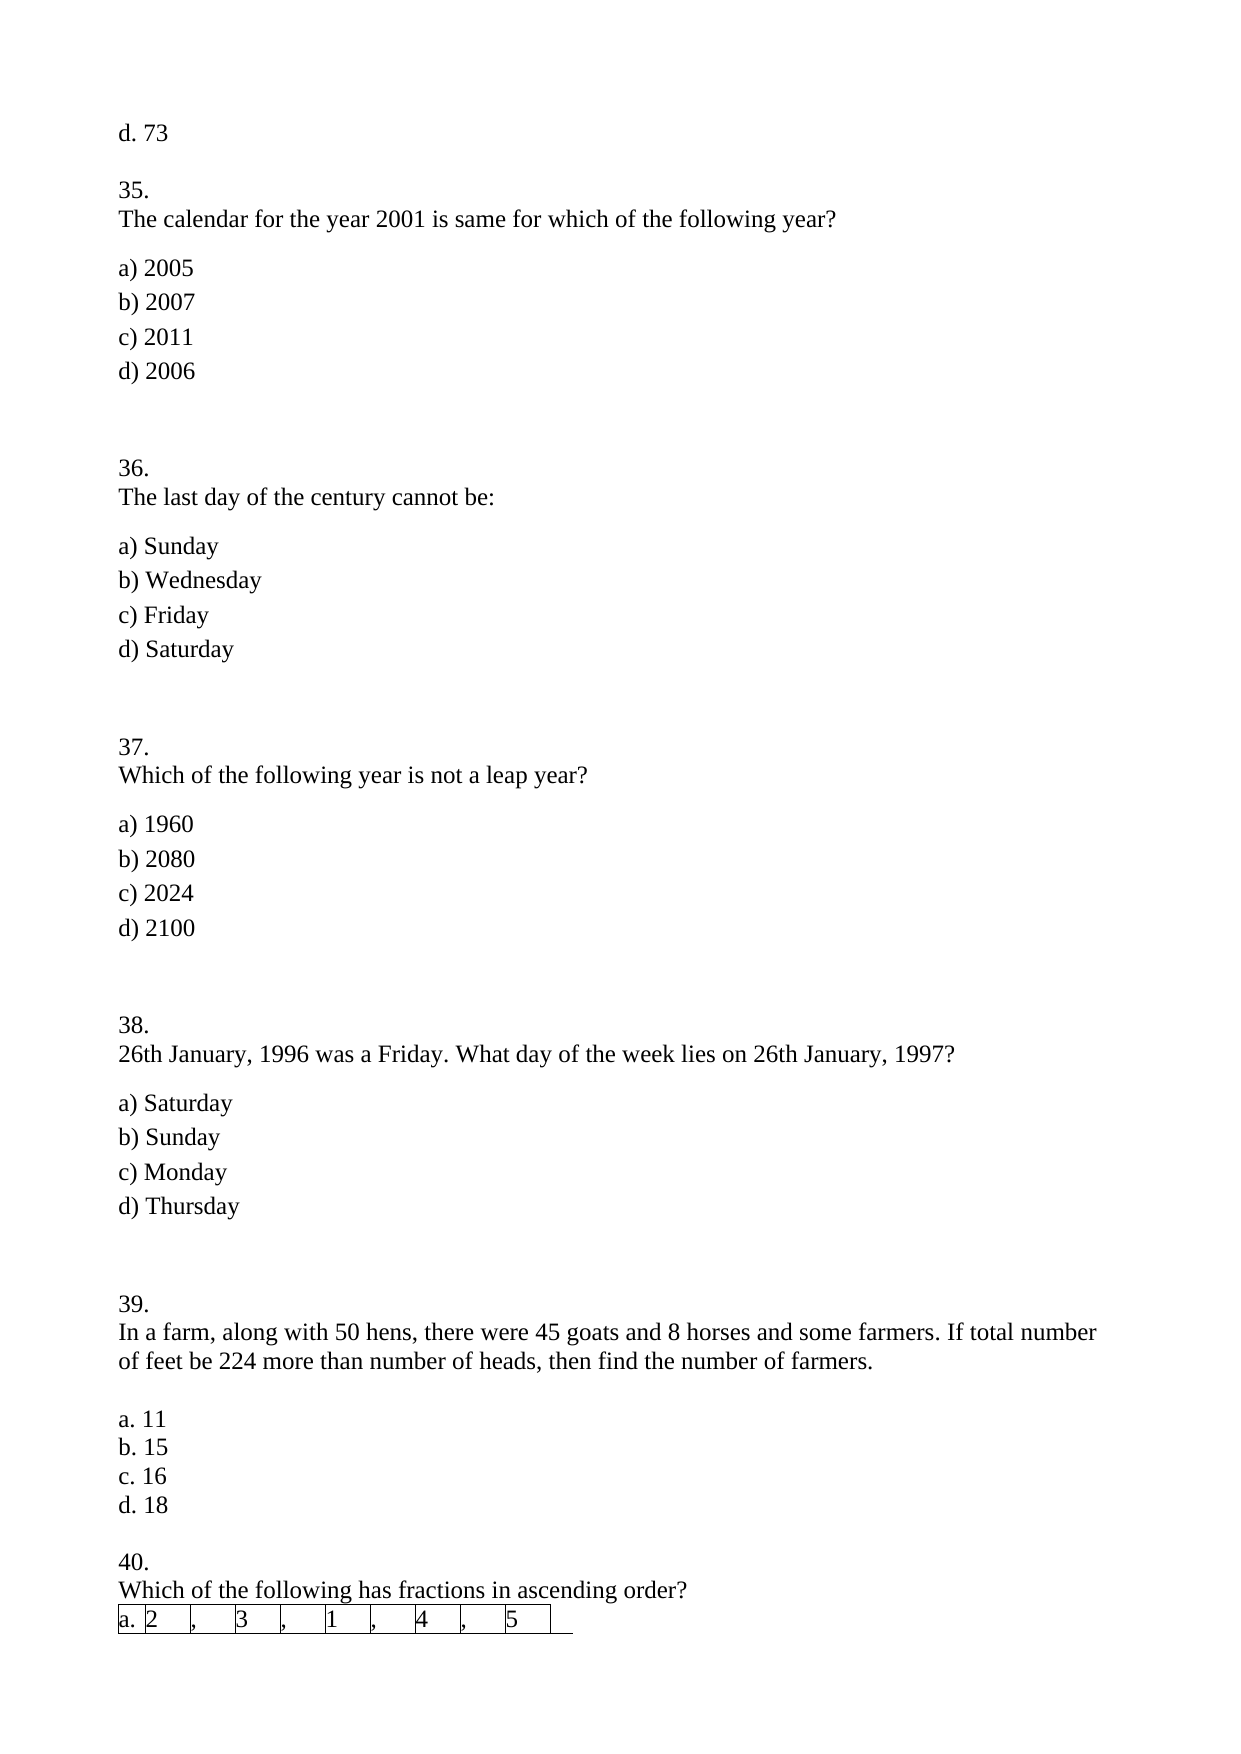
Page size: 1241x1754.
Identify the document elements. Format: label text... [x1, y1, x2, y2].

text 36. [118, 453, 1122, 482]
table_header 4 [416, 1605, 460, 1633]
text a) Saturday b) Sunday c) Monday d) Thursday [118, 1088, 1122, 1220]
table_header 3 [236, 1605, 280, 1633]
table_header a. [119, 1605, 145, 1633]
table_header 1 [326, 1605, 370, 1633]
table_header 2 [146, 1605, 190, 1633]
table_header 5 [506, 1605, 550, 1633]
text d. 73 [118, 118, 1122, 175]
text a) Sunday b) Wednesday c) Friday d) Saturday [118, 531, 1122, 663]
table_header , [281, 1605, 325, 1633]
table_header , [461, 1605, 505, 1633]
table_header , [191, 1605, 235, 1633]
table_header , [371, 1605, 415, 1633]
text The last day of the century cannot be: [118, 482, 1122, 511]
text a) 2005 b) 2007 c) 2011 d) 2006 [118, 253, 1122, 385]
text 38. [118, 1010, 1122, 1039]
text The calendar for the year 2001 is same for which of the following year? [118, 204, 1122, 232]
text a) 1960 b) 2080 c) 2024 d) 2100 [118, 809, 1122, 942]
text 35. [118, 175, 1122, 204]
text 37. [118, 732, 1122, 761]
text In a farm, along with 50 hens, there were 45 goats and 8 horses and some farmers. If total number of feet be 224 more than number of heads, then find the number of farmers. a. 11 b. 15 c. 16 d. 18 [118, 1317, 1122, 1547]
text Which of the following year is not a leap year? [118, 761, 1122, 789]
text 40. [118, 1547, 1122, 1575]
text 26th January, 1996 was a Friday. What day of the week lies on 26th January, 1997? [118, 1039, 1122, 1068]
text Which of the following has fractions in ascending order? [118, 1575, 1122, 1604]
text 39. [118, 1289, 1122, 1317]
